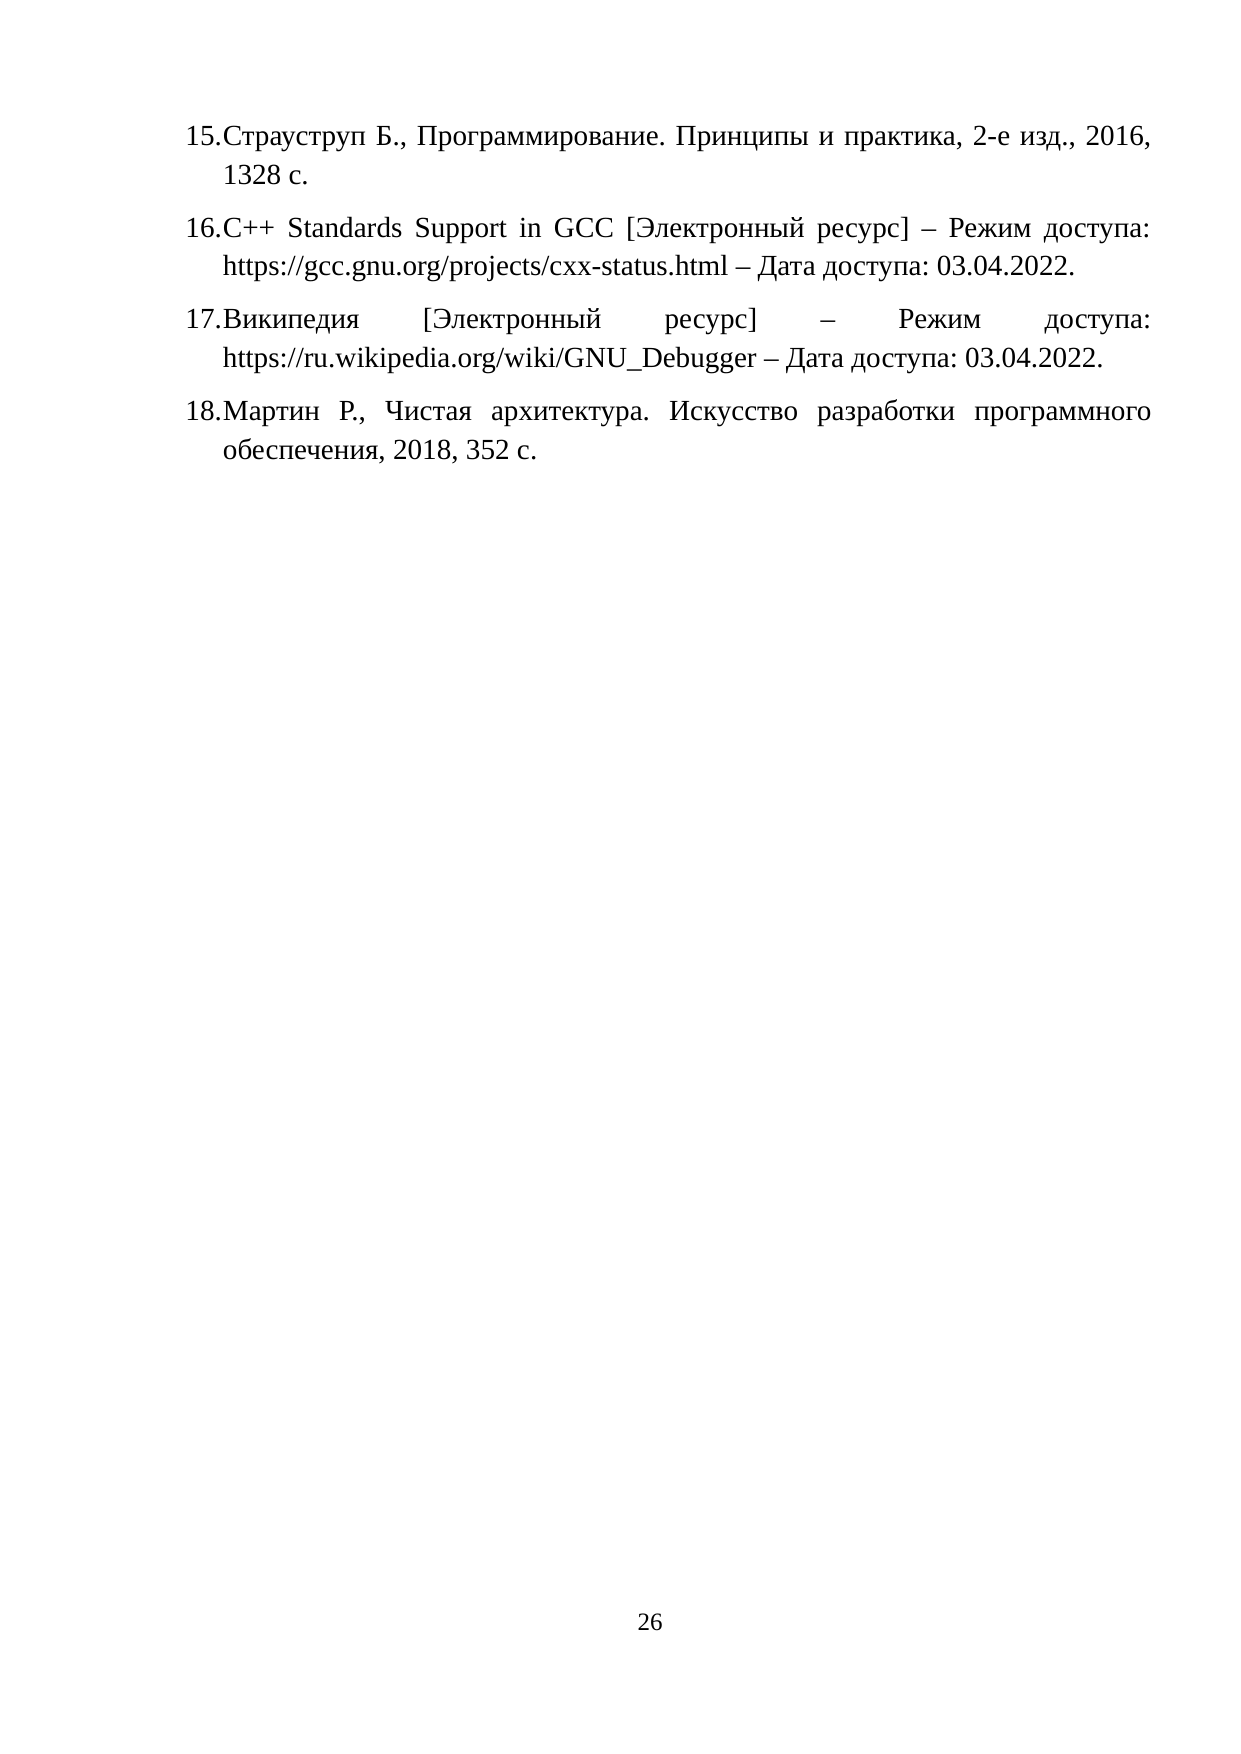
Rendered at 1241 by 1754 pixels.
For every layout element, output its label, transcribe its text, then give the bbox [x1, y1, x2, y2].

list С++ Standards Support in GCC [Электронный ресурс] – Режим доступа: https://gcc.gnu.org/projects/cxx-status.html – Дата доступа: 03.04.2022. [185, 210, 1152, 282]
list Страуструп Б., Программирование. Принципы и практика, 2-е изд., 2016, 1328 с. [185, 118, 1152, 190]
list Мартин Р., Чистая архитектура. Искусство разработки программного обеспечения, 2018, 352 с. [185, 393, 1152, 465]
list Википедия [Электронный ресурс] – Режим доступа: https://ru.wikipedia.org/wiki/GNU_Debugger – Дата доступа: 03.04.2022. [185, 302, 1152, 374]
